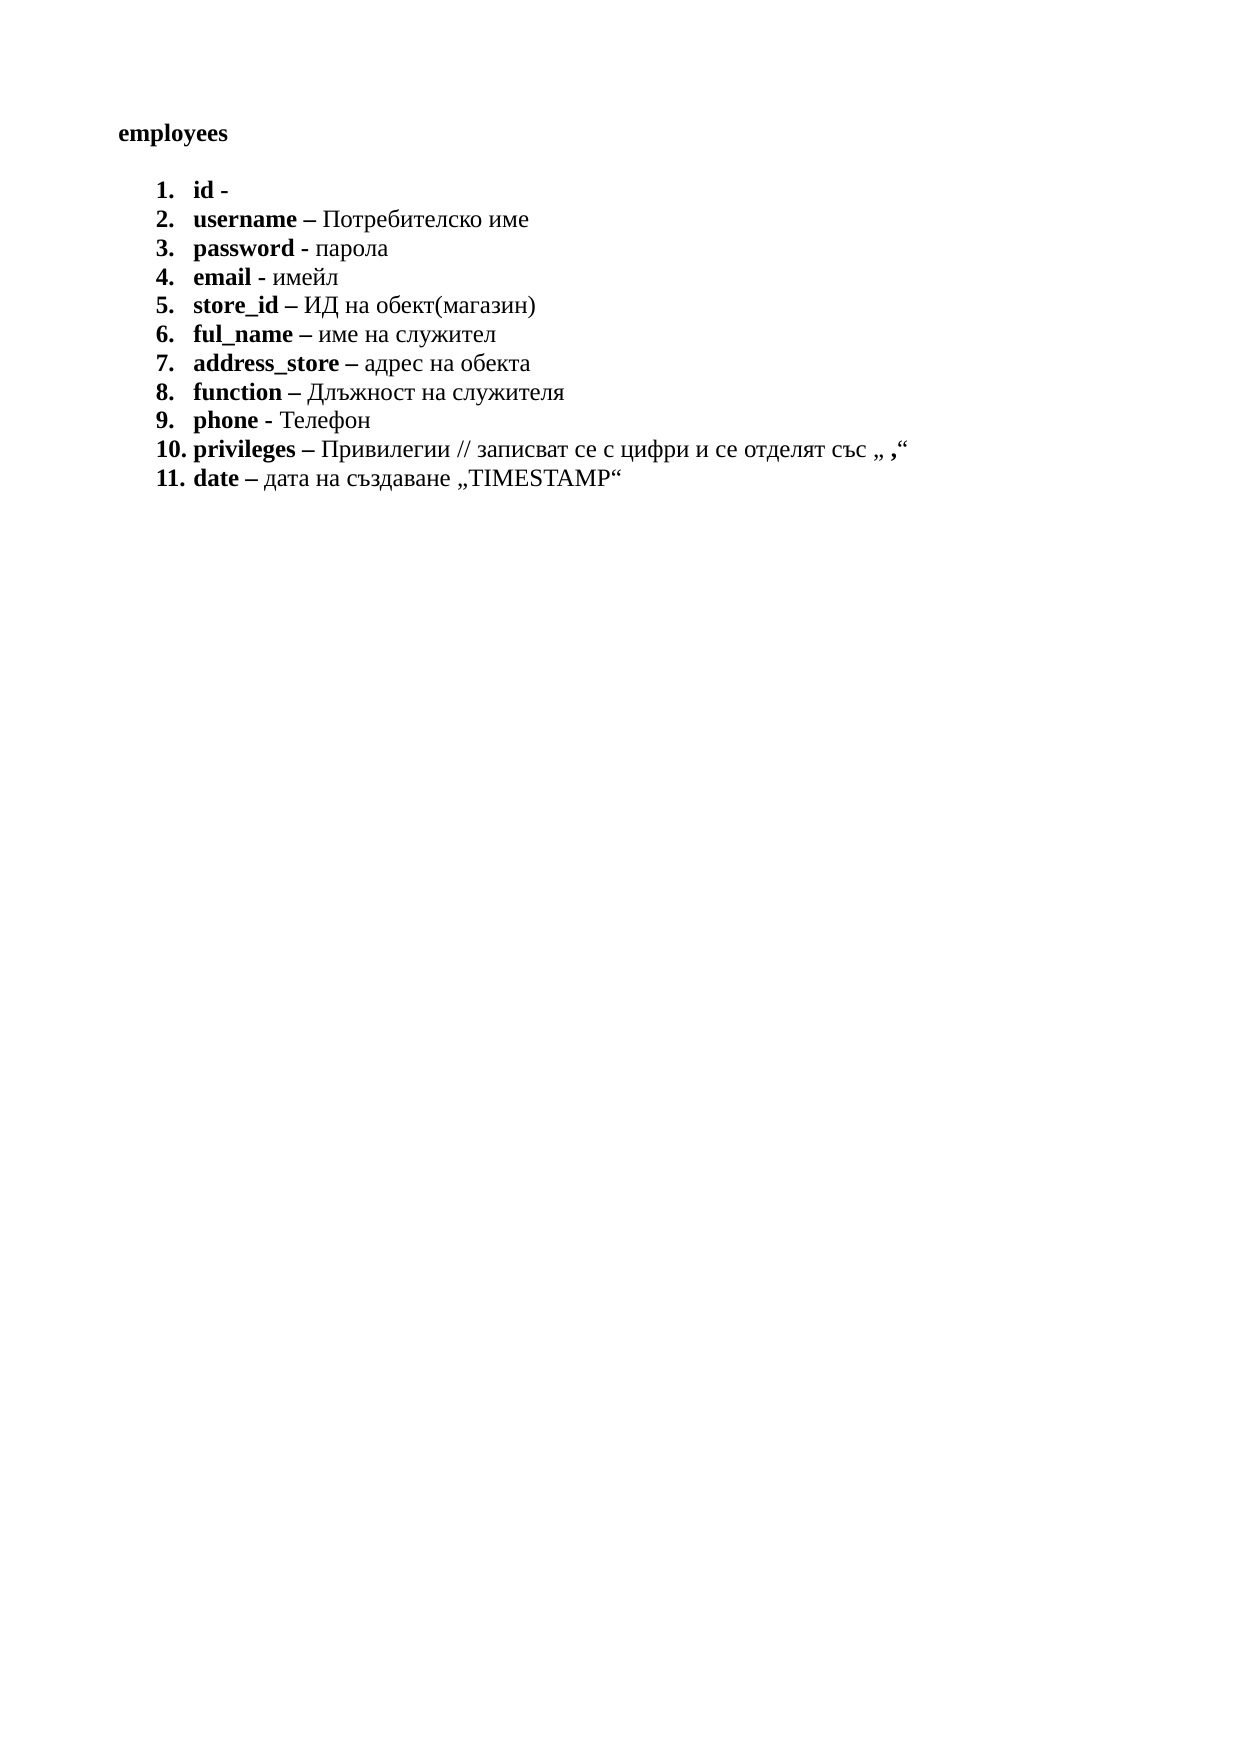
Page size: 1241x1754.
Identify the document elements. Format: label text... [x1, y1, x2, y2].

list email - имейл [156, 262, 1122, 291]
list function – Длъжност на служителя [156, 377, 1122, 406]
list address_store – адрес на обекта [156, 348, 1122, 377]
list date – дата на създаване „TIMESTAMP“ [156, 463, 1122, 492]
list username – Потребителско име [156, 204, 1122, 233]
list id - [156, 176, 1122, 204]
text employees [118, 118, 1122, 147]
list password - парола [156, 233, 1122, 262]
list phone - Телефон [156, 406, 1122, 434]
list store_id – ИД на обект(магазин) [156, 291, 1122, 319]
list privileges – Привилегии // записват се с цифри и се отделят със „ ,“ [156, 434, 1122, 463]
list ful_name – име на служител [156, 319, 1122, 348]
